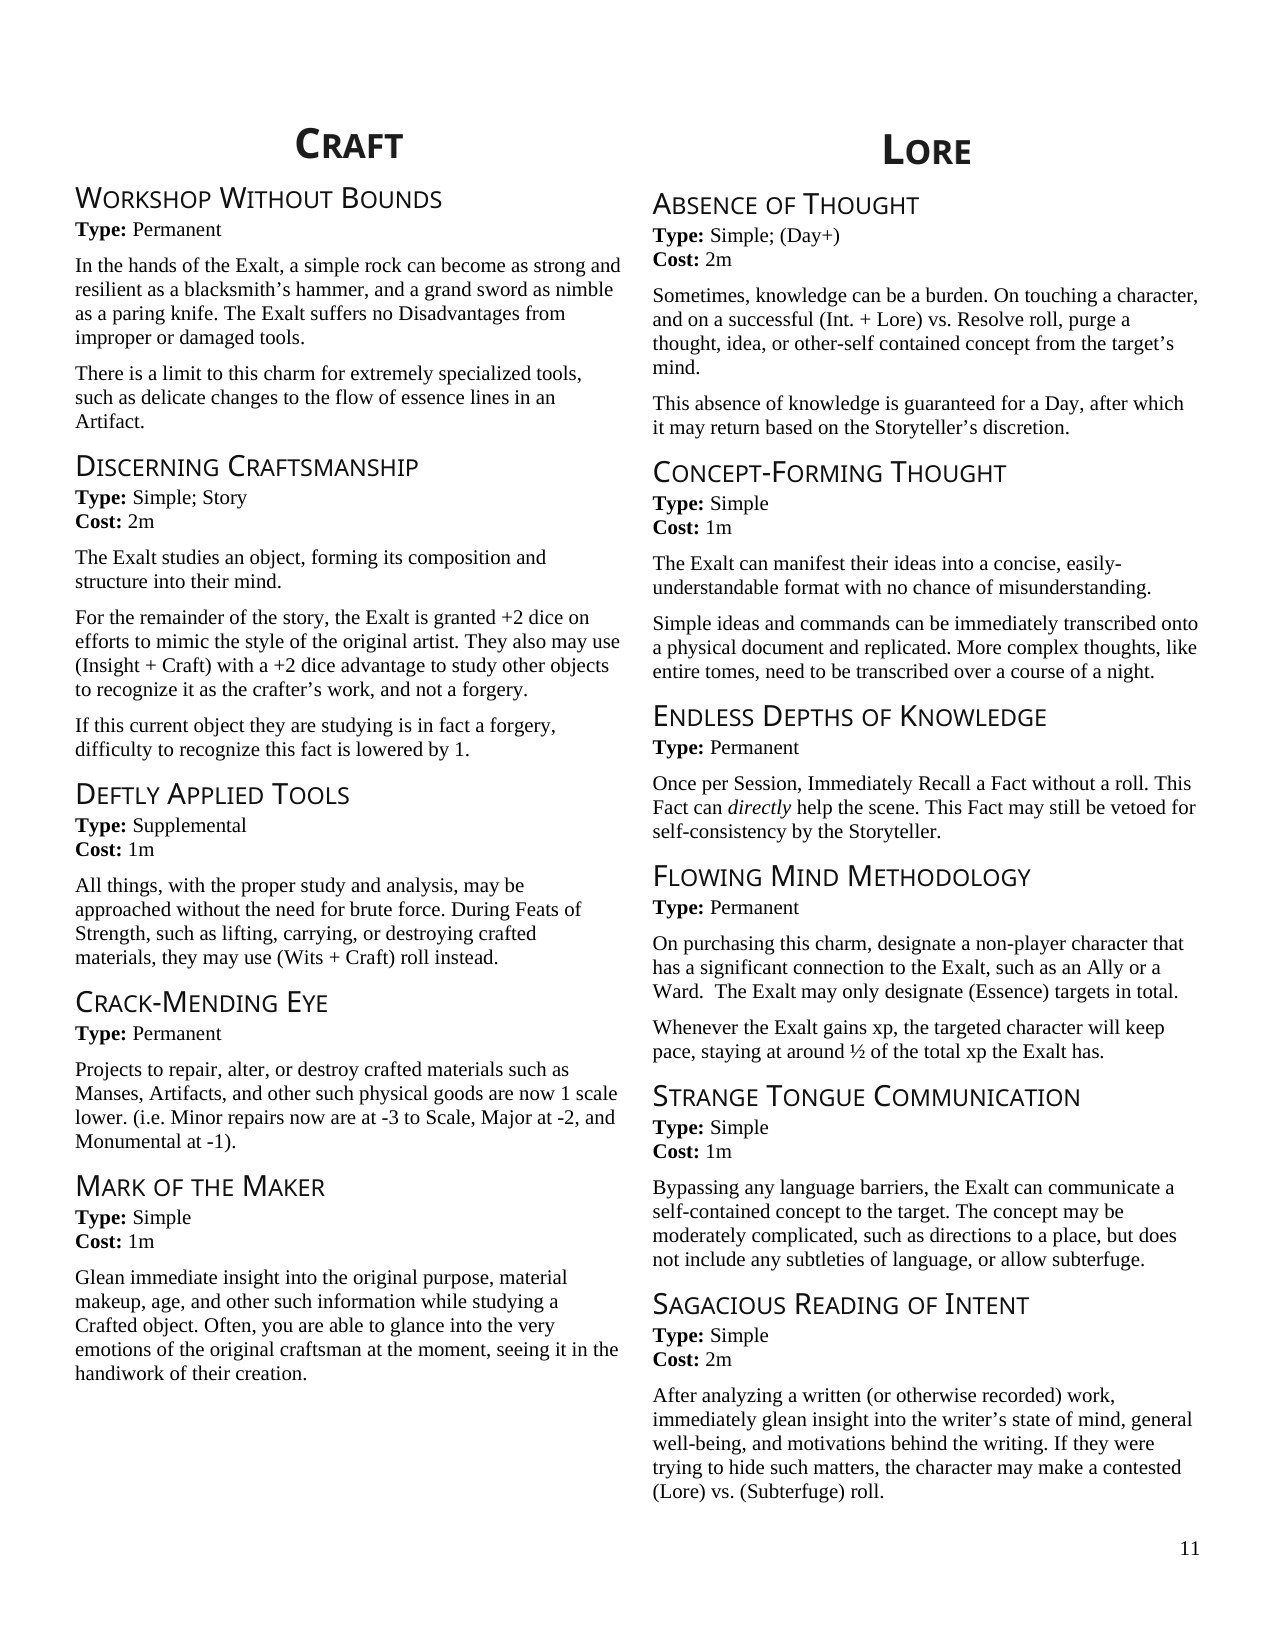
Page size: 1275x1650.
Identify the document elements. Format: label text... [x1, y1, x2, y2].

text Type: Permanent [75, 217, 622, 241]
text On purchasing this charm, designate a non-player character that has a significant connection to the Exalt, such as an Ally or a Ward. The Exalt may only designate (Essence) targets in total. [652, 931, 1200, 1003]
text Once per Session, Immediately Recall a Fact without a roll. This Fact can directly help the scene. This Fact may still be vetoed for self-consistency by the Storyteller. [652, 771, 1200, 843]
text Bypassing any language barriers, the Exalt can communicate a self-contained concept to the target. The concept may be moderately complicated, such as directions to a place, but does not include any subtleties of language, or allow subterfuge. [652, 1175, 1200, 1271]
subtitle Deftly Applied Tools [75, 773, 622, 813]
text Type: Simple Cost: 1m [75, 1205, 622, 1253]
text Sometimes, knowledge can be a burden. On touching a character, and on a successful (Int. + Lore) vs. Resolve roll, purge a thought, idea, or other-self contained concept from the target’s mind. [652, 283, 1200, 379]
text Projects to repair, alter, or destroy crafted materials such as Manses, Artifacts, and other such physical goods are now 1 scale lower. (i.e. Minor repairs now are at -3 to Scale, Major at -2, and Monumental at -1). [75, 1057, 622, 1153]
text Type: Permanent [75, 1021, 622, 1045]
text All things, with the proper study and analysis, may be approached without the need for brute force. During Feats of Strength, such as lifting, carrying, or destroying crafted materials, they may use (Wits + Craft) roll instead. [75, 873, 622, 969]
subtitle Strange Tongue Communication [652, 1075, 1200, 1115]
text Type: Permanent [652, 735, 1200, 759]
text The Exalt studies an object, forming its composition and structure into their mind. [75, 545, 622, 593]
subtitle Flowing Mind Methodology [652, 855, 1200, 895]
text Glean immediate insight into the original purpose, material makeup, age, and other such information while studying a Crafted object. Often, you are able to glance into the very emotions of the original craftsman at the moment, seeing it in the handiwork of their creation. [75, 1265, 622, 1385]
text Type: Supplemental Cost: 1m [75, 813, 622, 861]
text The Exalt can manifest their ideas into a concise, easily-understandable format with no chance of misunderstanding. [652, 551, 1200, 599]
subtitle Absence of Thought [652, 183, 1200, 223]
text Type: Simple Cost: 1m [652, 1115, 1200, 1163]
text For the remainder of the story, the Exalt is granted +2 dice on efforts to mimic the style of the original artist. They also may use (Insight + Craft) with a +2 dice advantage to study other objects to recognize it as the crafter’s work, and not a forgery. [75, 605, 622, 701]
text Type: Permanent [652, 895, 1200, 919]
text This absence of knowledge is guaranteed for a Day, after which it may return based on the Storyteller’s discretion. [652, 391, 1200, 439]
subtitle Workshop Without Bounds [75, 177, 622, 217]
text Whenever the Exalt gains xp, the targeted character will keep pace, staying at around ½ of the total xp the Exalt has. [652, 1015, 1200, 1063]
subtitle Mark of the Maker [75, 1165, 622, 1205]
subtitle Concept-Forming Thought [652, 451, 1200, 491]
subtitle Endless Depths of Knowledge [652, 695, 1200, 735]
text Type: Simple; (Day+) Cost: 2m [652, 223, 1200, 271]
text Simple ideas and commands can be immediately transcribed onto a physical document and replicated. More complex thoughts, like entire tomes, need to be transcribed over a course of a night. [652, 611, 1200, 683]
text Type: Simple Cost: 1m [652, 491, 1200, 539]
subtitle Sagacious Reading of Intent [652, 1283, 1200, 1323]
text In the hands of the Exalt, a simple rock can become as strong and resilient as a blacksmith’s hammer, and a grand sword as nimble as a paring knife. The Exalt suffers no Disadvantages from improper or damaged tools. [75, 253, 622, 349]
subtitle Crack-Mending Eye [75, 981, 622, 1021]
text Type: Simple; Story Cost: 2m [75, 485, 622, 533]
subtitle Discerning Craftsmanship [75, 445, 622, 485]
text After analyzing a written (or otherwise recorded) work, immediately glean insight into the writer’s state of mind, general well-being, and motivations behind the writing. If they were trying to hide such matters, the character may make a contested (Lore) vs. (Subterfuge) roll. [652, 1383, 1200, 1503]
text There is a limit to this charm for extremely specialized tools, such as delicate changes to the flow of essence lines in an Artifact. [75, 361, 622, 433]
text Type: Simple Cost: 2m [652, 1323, 1200, 1371]
subtitle Craft [75, 114, 622, 171]
subtitle Lore [652, 120, 1200, 177]
text If this current object they are studying is in fact a forgery, difficulty to recognize this fact is lowered by 1. [75, 713, 622, 761]
